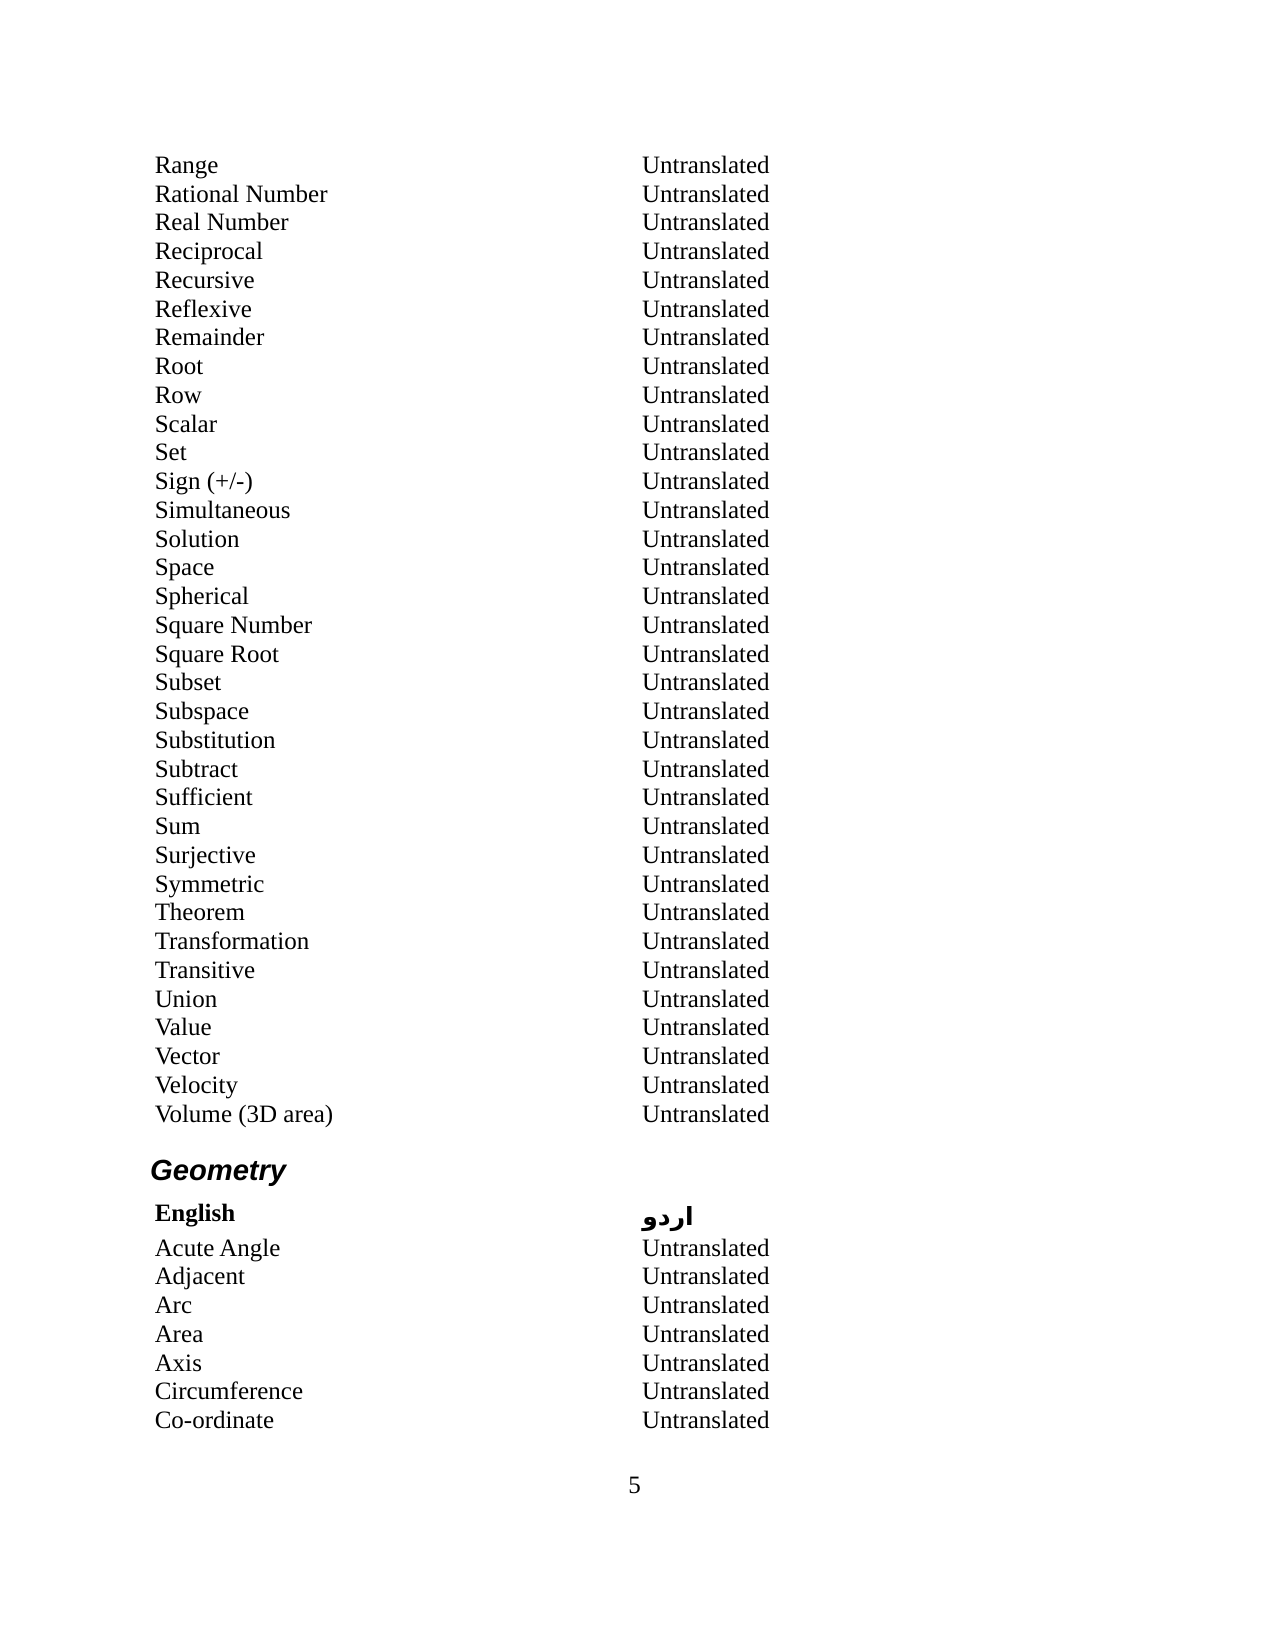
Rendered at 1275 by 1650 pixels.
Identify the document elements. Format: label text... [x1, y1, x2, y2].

table_cell Simultaneous [150, 495, 637, 524]
table_cell Untranslated [638, 208, 1125, 236]
table_cell Untranslated [638, 179, 1125, 207]
table_cell Row [150, 380, 637, 409]
table_cell Volume (3D area) [150, 1099, 637, 1127]
table_cell Untranslated [638, 1290, 1125, 1319]
table_cell Untranslated [638, 898, 1125, 926]
table_cell Subspace [150, 696, 637, 725]
table_cell Sum [150, 811, 637, 840]
table_cell Range [150, 150, 637, 179]
table_cell Untranslated [638, 955, 1125, 984]
table_cell Untranslated [638, 1348, 1125, 1376]
table_cell Acute Angle [150, 1233, 637, 1261]
table_cell Scalar [150, 409, 637, 437]
table_cell Untranslated [638, 869, 1125, 897]
table_cell Untranslated [638, 294, 1125, 322]
table_cell Untranslated [638, 1041, 1125, 1070]
table_cell Untranslated [638, 1013, 1125, 1041]
table_cell Untranslated [638, 351, 1125, 380]
table_cell Axis [150, 1348, 637, 1376]
table_cell Surjective [150, 840, 637, 869]
table_cell Untranslated [638, 926, 1125, 955]
table_cell Recursive [150, 265, 637, 294]
table_cell Untranslated [638, 150, 1125, 179]
table_cell Vector [150, 1041, 637, 1070]
table_cell Space [150, 553, 637, 581]
table_cell Untranslated [638, 696, 1125, 725]
table_cell Area [150, 1319, 637, 1348]
table_cell Transitive [150, 955, 637, 984]
table_cell Solution [150, 524, 637, 552]
table_header اردو [638, 1199, 1125, 1233]
table_cell Untranslated [638, 581, 1125, 610]
table_cell Untranslated [638, 1070, 1125, 1099]
table_cell Untranslated [638, 984, 1125, 1012]
table_cell Rational Number [150, 179, 637, 207]
table_cell Velocity [150, 1070, 637, 1099]
table_cell Sign (+/-) [150, 466, 637, 495]
table_header English [150, 1199, 637, 1233]
table_cell Square Number [150, 610, 637, 639]
table_cell Untranslated [638, 811, 1125, 840]
table_cell Untranslated [638, 236, 1125, 265]
table_cell Set [150, 438, 637, 466]
table_cell Untranslated [638, 1261, 1125, 1290]
table_cell Untranslated [638, 725, 1125, 754]
table_cell Subset [150, 668, 637, 696]
table_cell Untranslated [638, 610, 1125, 639]
table_cell Union [150, 984, 637, 1012]
table_cell Root [150, 351, 637, 380]
table_cell Untranslated [638, 323, 1125, 351]
table_cell Untranslated [638, 524, 1125, 552]
table_cell Reflexive [150, 294, 637, 322]
table_cell Untranslated [638, 1233, 1125, 1261]
table_cell Circumference [150, 1376, 637, 1405]
table_cell Sufficient [150, 783, 637, 811]
table_cell Square Root [150, 639, 637, 667]
table_cell Untranslated [638, 553, 1125, 581]
table_cell Arc [150, 1290, 637, 1319]
table_cell Spherical [150, 581, 637, 610]
table_cell Untranslated [638, 840, 1125, 869]
table_cell Untranslated [638, 1319, 1125, 1348]
table_cell Theorem [150, 898, 637, 926]
table_cell Symmetric [150, 869, 637, 897]
table_cell Untranslated [638, 380, 1125, 409]
subtitle Geometry [150, 1152, 1125, 1186]
table_cell Untranslated [638, 409, 1125, 437]
table_cell Remainder [150, 323, 637, 351]
table_cell Untranslated [638, 1405, 1125, 1434]
table_cell Untranslated [638, 754, 1125, 782]
table_cell Substitution [150, 725, 637, 754]
table_cell Reciprocal [150, 236, 637, 265]
table_cell Adjacent [150, 1261, 637, 1290]
table_cell Untranslated [638, 495, 1125, 524]
table_cell Value [150, 1013, 637, 1041]
table_cell Untranslated [638, 783, 1125, 811]
table_cell Transformation [150, 926, 637, 955]
table_cell Co-ordinate [150, 1405, 637, 1434]
table_cell Untranslated [638, 668, 1125, 696]
table_cell Real Number [150, 208, 637, 236]
table_cell Subtract [150, 754, 637, 782]
table_cell Untranslated [638, 1099, 1125, 1127]
table_cell Untranslated [638, 438, 1125, 466]
table_cell Untranslated [638, 1376, 1125, 1405]
table_cell Untranslated [638, 265, 1125, 294]
table_cell Untranslated [638, 466, 1125, 495]
table_cell Untranslated [638, 639, 1125, 667]
